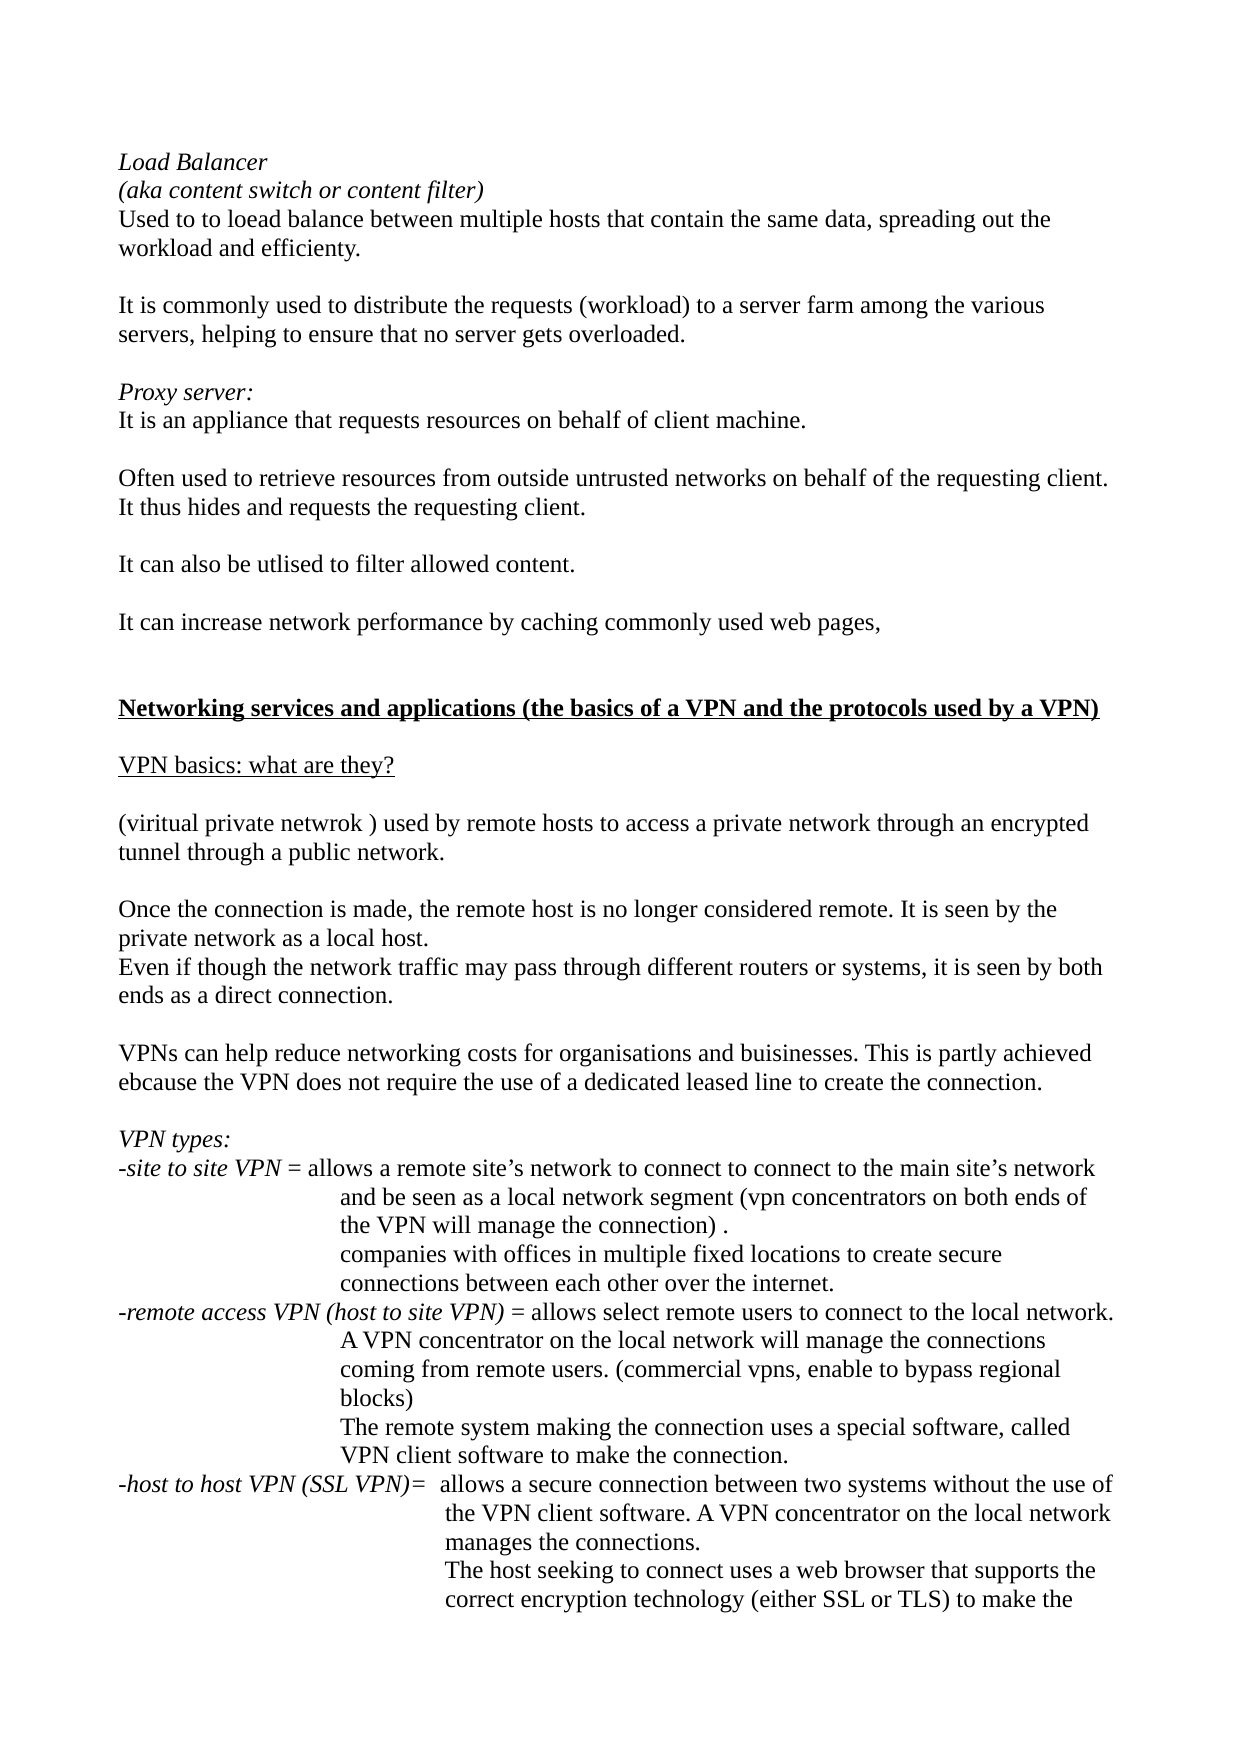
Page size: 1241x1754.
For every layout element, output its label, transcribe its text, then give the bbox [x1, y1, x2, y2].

text Used to to loead balance between multiple hosts that contain the same data, spreading out the workload and efficienty. [118, 204, 1122, 262]
text -host to host VPN (SSL VPN)= allows a secure connection between two systems without the use of the VPN client software. A VPN concentrator on the local network manages the connections. [118, 1469, 1122, 1556]
text Networking services and applications (the basics of a VPN and the protocols used by a VPN) [118, 693, 1122, 722]
text (viritual private netwrok ) used by remote hosts to access a private network through an encrypted tunnel through a public network. [118, 808, 1122, 866]
text VPN types: [118, 1124, 1122, 1153]
text It is commonly used to distribute the requests (workload) to a server farm among the various servers, helping to ensure that no server gets overloaded. [118, 291, 1122, 348]
text VPN basics: what are they? [118, 751, 1122, 779]
text It thus hides and requests the requesting client. [118, 492, 1122, 521]
text Once the connection is made, the remote host is no longer considered remote. It is seen by the private network as a local host. [118, 894, 1122, 952]
text Proxy server: [118, 377, 1122, 406]
text (aka content switch or content filter) [118, 176, 1122, 204]
text It can also be utlised to filter allowed content. [118, 549, 1122, 578]
text It can increase network performance by caching commonly used web pages, [118, 607, 1122, 636]
text VPNs can help reduce networking costs for organisations and buisinesses. This is partly achieved ebcause the VPN does not require the use of a dedicated leased line to create the connection. [118, 1038, 1122, 1096]
text companies with offices in multiple fixed locations to create secure connections between each other over the internet. [118, 1239, 1122, 1297]
text It is an appliance that requests resources on behalf of client machine. [118, 406, 1122, 434]
text Load Balancer [118, 147, 1122, 176]
text Even if though the network traffic may pass through different routers or systems, it is seen by both ends as a direct connection. [118, 952, 1122, 1009]
text -remote access VPN (host to site VPN) = allows select remote users to connect to the local network. A VPN concentrator on the local network will manage the connections coming from remote users. (commercial vpns, enable to bypass regional blocks) [118, 1297, 1122, 1412]
text Often used to retrieve resources from outside untrusted networks on behalf of the requesting client. [118, 463, 1122, 492]
text -site to site VPN = allows a remote site’s network to connect to connect to the main site’s network and be seen as a local network segment (vpn concentrators on both ends of the VPN will manage the connection) . [118, 1153, 1122, 1239]
text The remote system making the connection uses a special software, called VPN client software to make the connection. [118, 1412, 1122, 1469]
text The host seeking to connect uses a web browser that supports the correct encryption technology (either SSL or TLS) to make the [118, 1556, 1122, 1613]
